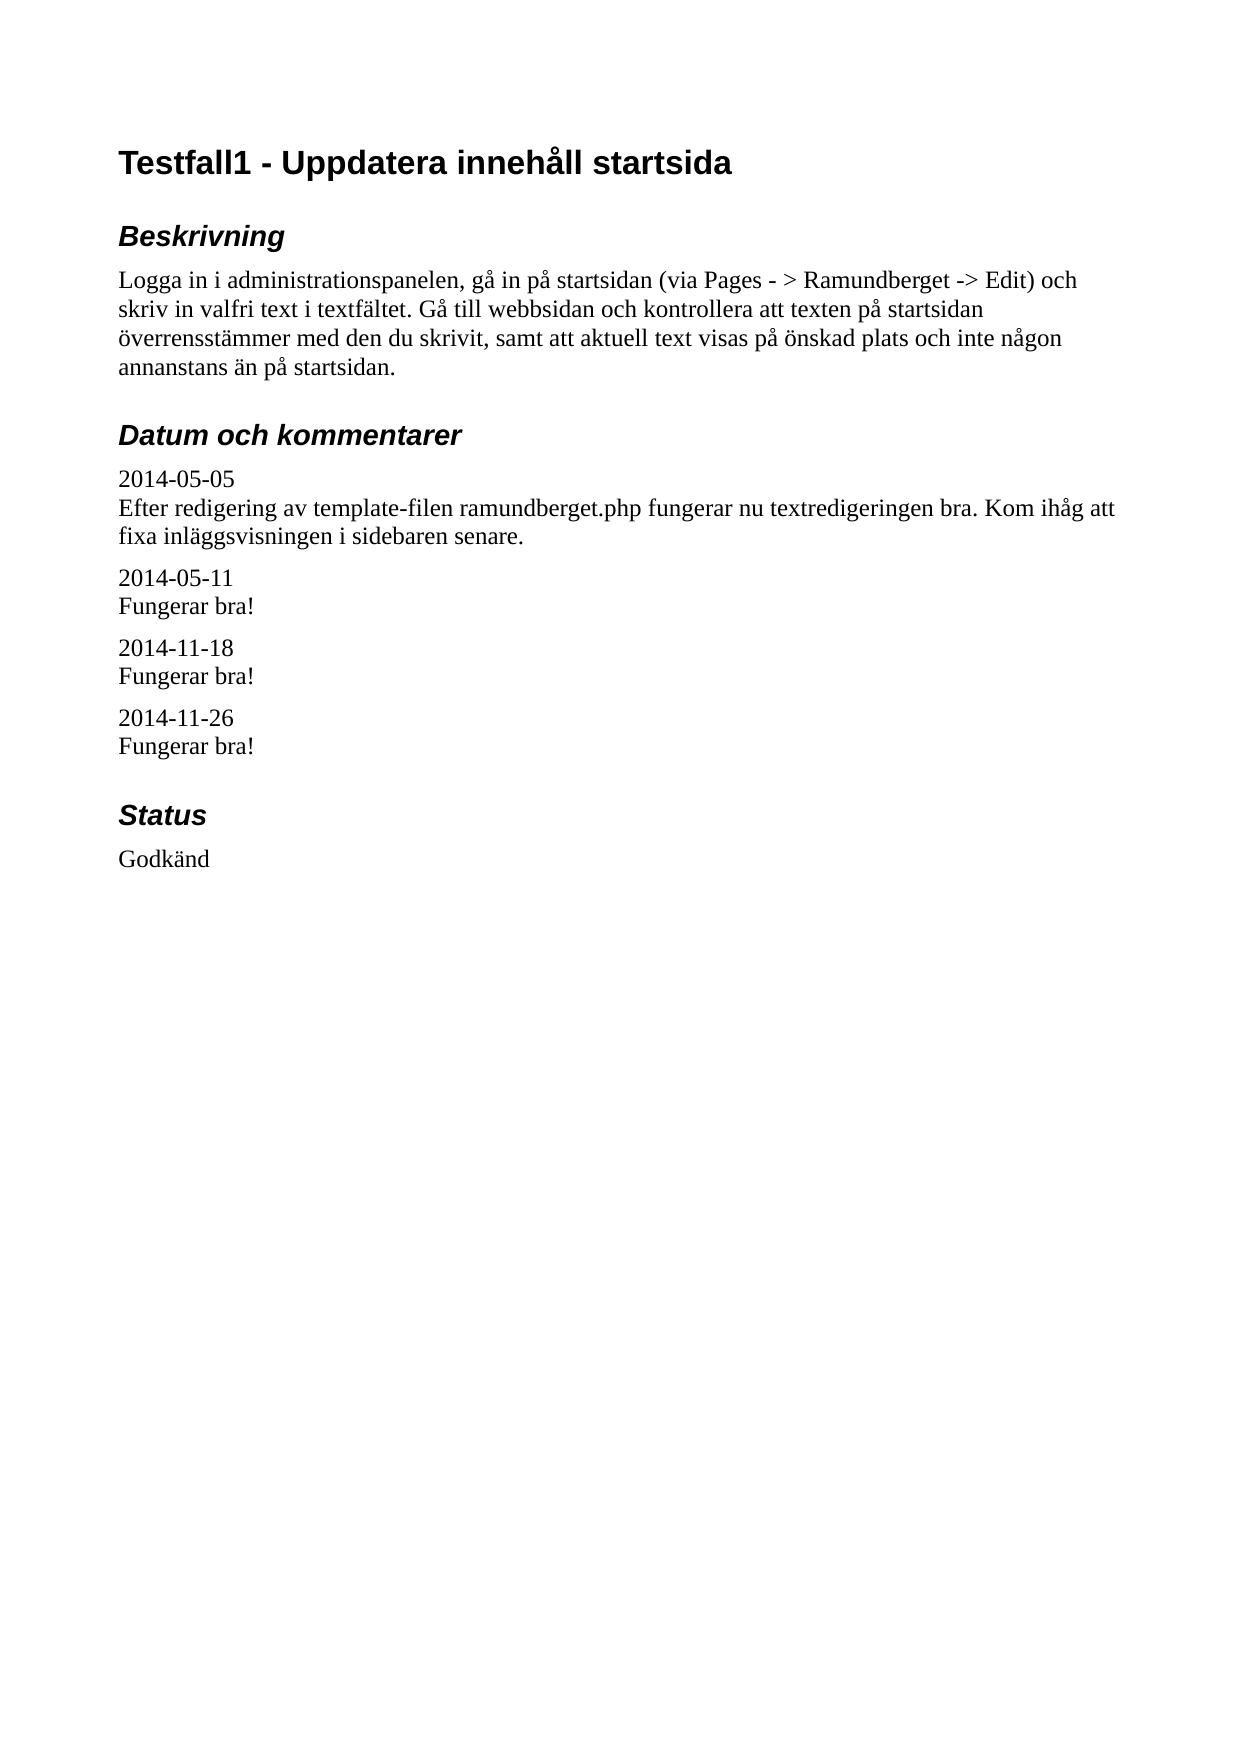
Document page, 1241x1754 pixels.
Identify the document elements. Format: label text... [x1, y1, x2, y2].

subtitle Status [118, 798, 1122, 831]
subtitle Datum och kommentarer [118, 418, 1122, 451]
text Logga in i administrationspanelen, gå in på startsidan (via Pages - > Ramundberget -> Edit) och skriv in valfri text i textfältet. Gå till webbsidan och kontrollera att texten på startsidan överrensstämmer med den du skrivit, samt att aktuell text visas på önskad plats och inte någon annanstans än på startsidan. [118, 265, 1122, 380]
text 2014-11-18 Fungerar bra! [118, 633, 1122, 690]
text 2014-05-11 Fungerar bra! [118, 563, 1122, 620]
subtitle Testfall1 - Uppdatera innehåll startsida [118, 143, 1122, 182]
text Godkänd [118, 844, 1122, 872]
subtitle Beskrivning [118, 219, 1122, 253]
text 2014-05-05 Efter redigering av template-filen ramundberget.php fungerar nu textredigeringen bra. Kom ihåg att fixa inläggsvisningen i sidebaren senare. [118, 464, 1122, 550]
text 2014-11-26 Fungerar bra! [118, 703, 1122, 760]
